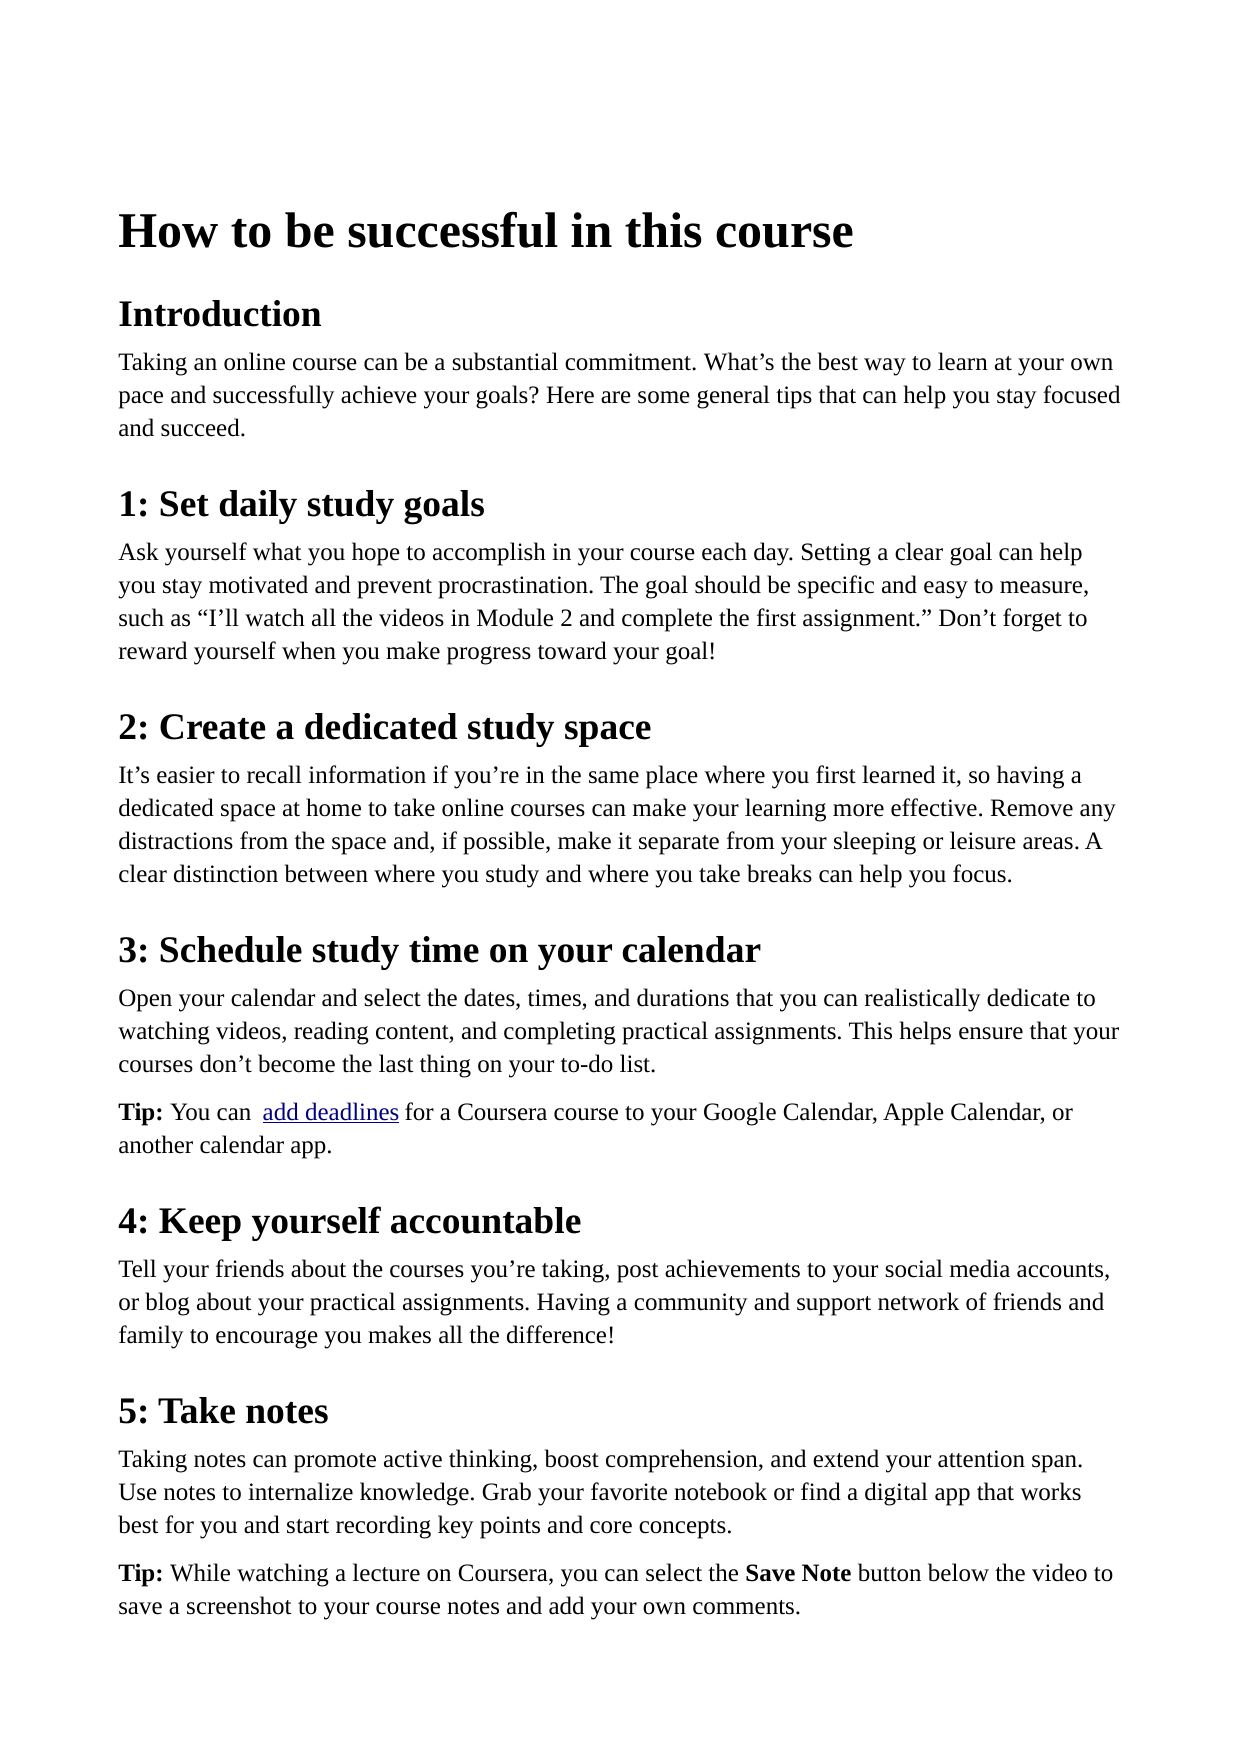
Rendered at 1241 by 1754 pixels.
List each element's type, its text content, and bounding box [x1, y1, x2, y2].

subtitle 4: Keep yourself accountable [118, 1198, 1122, 1242]
text Taking notes can promote active thinking, boost comprehension, and extend your attention span. Use notes to internalize knowledge. Grab your favorite notebook or find a digital app that works best for you and start recording key points and core concepts. [118, 1444, 1122, 1539]
subtitle 1: Set daily study goals [118, 482, 1122, 525]
text Tip: You can add deadlines for a Coursera course to your Google Calendar, Apple Calendar, or another calendar app. [118, 1097, 1122, 1159]
text Ask yourself what you hope to accomplish in your course each day. Setting a clear goal can help you stay motivated and prevent procrastination. The goal should be specific and easy to measure, such as “I’ll watch all the videos in Module 2 and complete the first assignment.” Don’t forget to reward yourself when you make progress toward your goal! [118, 537, 1122, 665]
subtitle Introduction [118, 291, 1122, 334]
subtitle 3: Schedule study time on your calendar [118, 928, 1122, 971]
text Taking an online course can be a substantial commitment. What’s the best way to learn at your own pace and successfully achieve your goals? Here are some general tips that can help you stay focused and succeed. [118, 347, 1122, 442]
subtitle 2: Create a dedicated study space [118, 705, 1122, 748]
text Tell your friends about the courses you’re taking, post achievements to your social media accounts, or blog about your practical assignments. Having a community and support network of friends and family to encourage you makes all the difference! [118, 1254, 1122, 1349]
text Tip: While watching a lecture on Coursera, you can select the Save Note button below the video to save a screenshot to your course notes and add your own comments. [118, 1558, 1122, 1620]
subtitle How to be successful in this course [118, 201, 1122, 258]
text It’s easier to recall information if you’re in the same place where you first learned it, so having a dedicated space at home to take online courses can make your learning more effective. Remove any distractions from the space and, if possible, make it separate from your sleeping or leisure areas. A clear distinction between where you study and where you take breaks can help you focus. [118, 760, 1122, 888]
text Open your calendar and select the dates, times, and durations that you can realistically dedicate to watching videos, reading content, and completing practical assignments. This helps ensure that your courses don’t become the last thing on your to-do list. [118, 983, 1122, 1078]
subtitle 5: Take notes [118, 1389, 1122, 1432]
